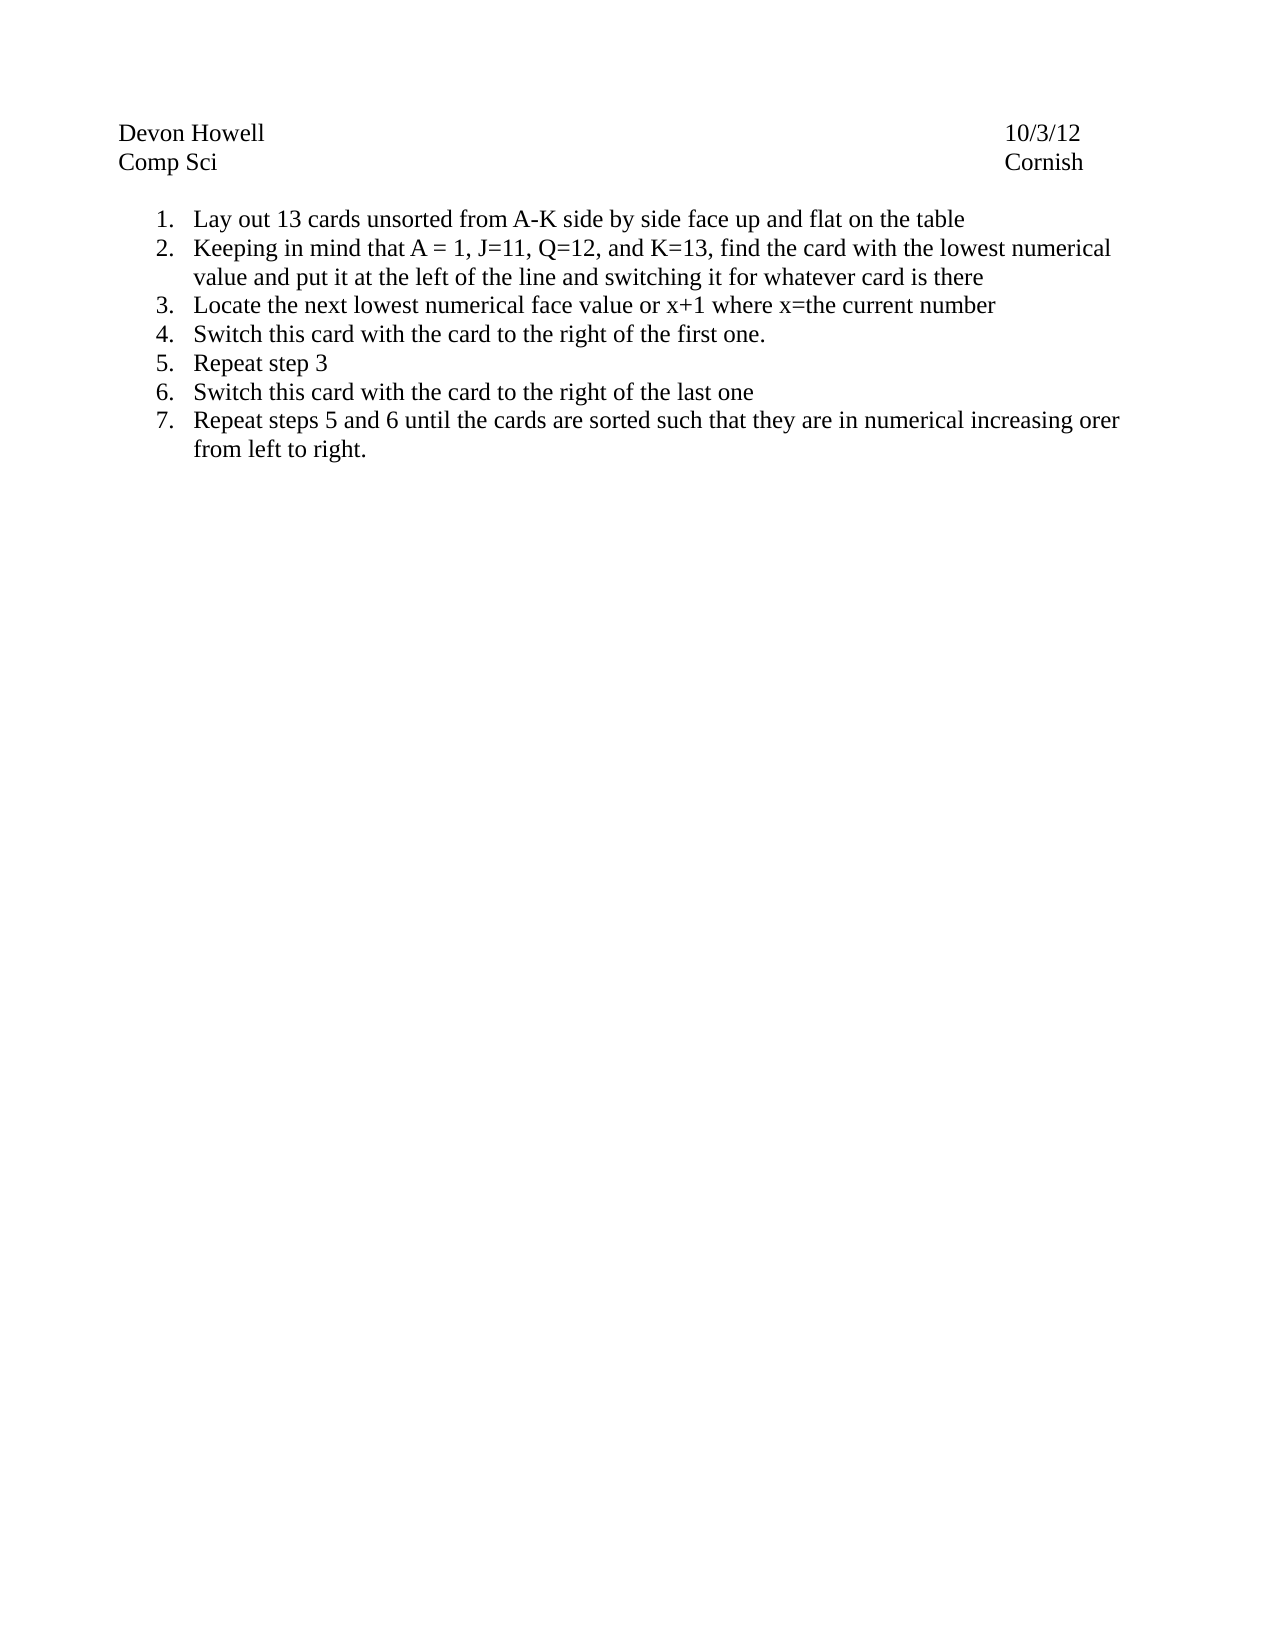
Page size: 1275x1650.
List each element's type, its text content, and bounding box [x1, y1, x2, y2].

list Keeping in mind that A = 1, J=11, Q=12, and K=13, find the card with the lowest numerical value and put it at the left of the line and switching it for whatever card is there [156, 233, 1157, 291]
text Devon Howell 10/3/12 [118, 118, 1157, 147]
text Comp Sci Cornish [118, 147, 1157, 176]
list Repeat steps 5 and 6 until the cards are sorted such that they are in numerical increasing orer from left to right. [156, 406, 1157, 463]
list Switch this card with the card to the right of the first one. [156, 319, 1157, 348]
list Repeat step 3 [156, 348, 1157, 377]
list Lay out 13 cards unsorted from A-K side by side face up and flat on the table [156, 204, 1157, 233]
list Locate the next lowest numerical face value or x+1 where x=the current number [156, 291, 1157, 319]
list Switch this card with the card to the right of the last one [156, 377, 1157, 406]
